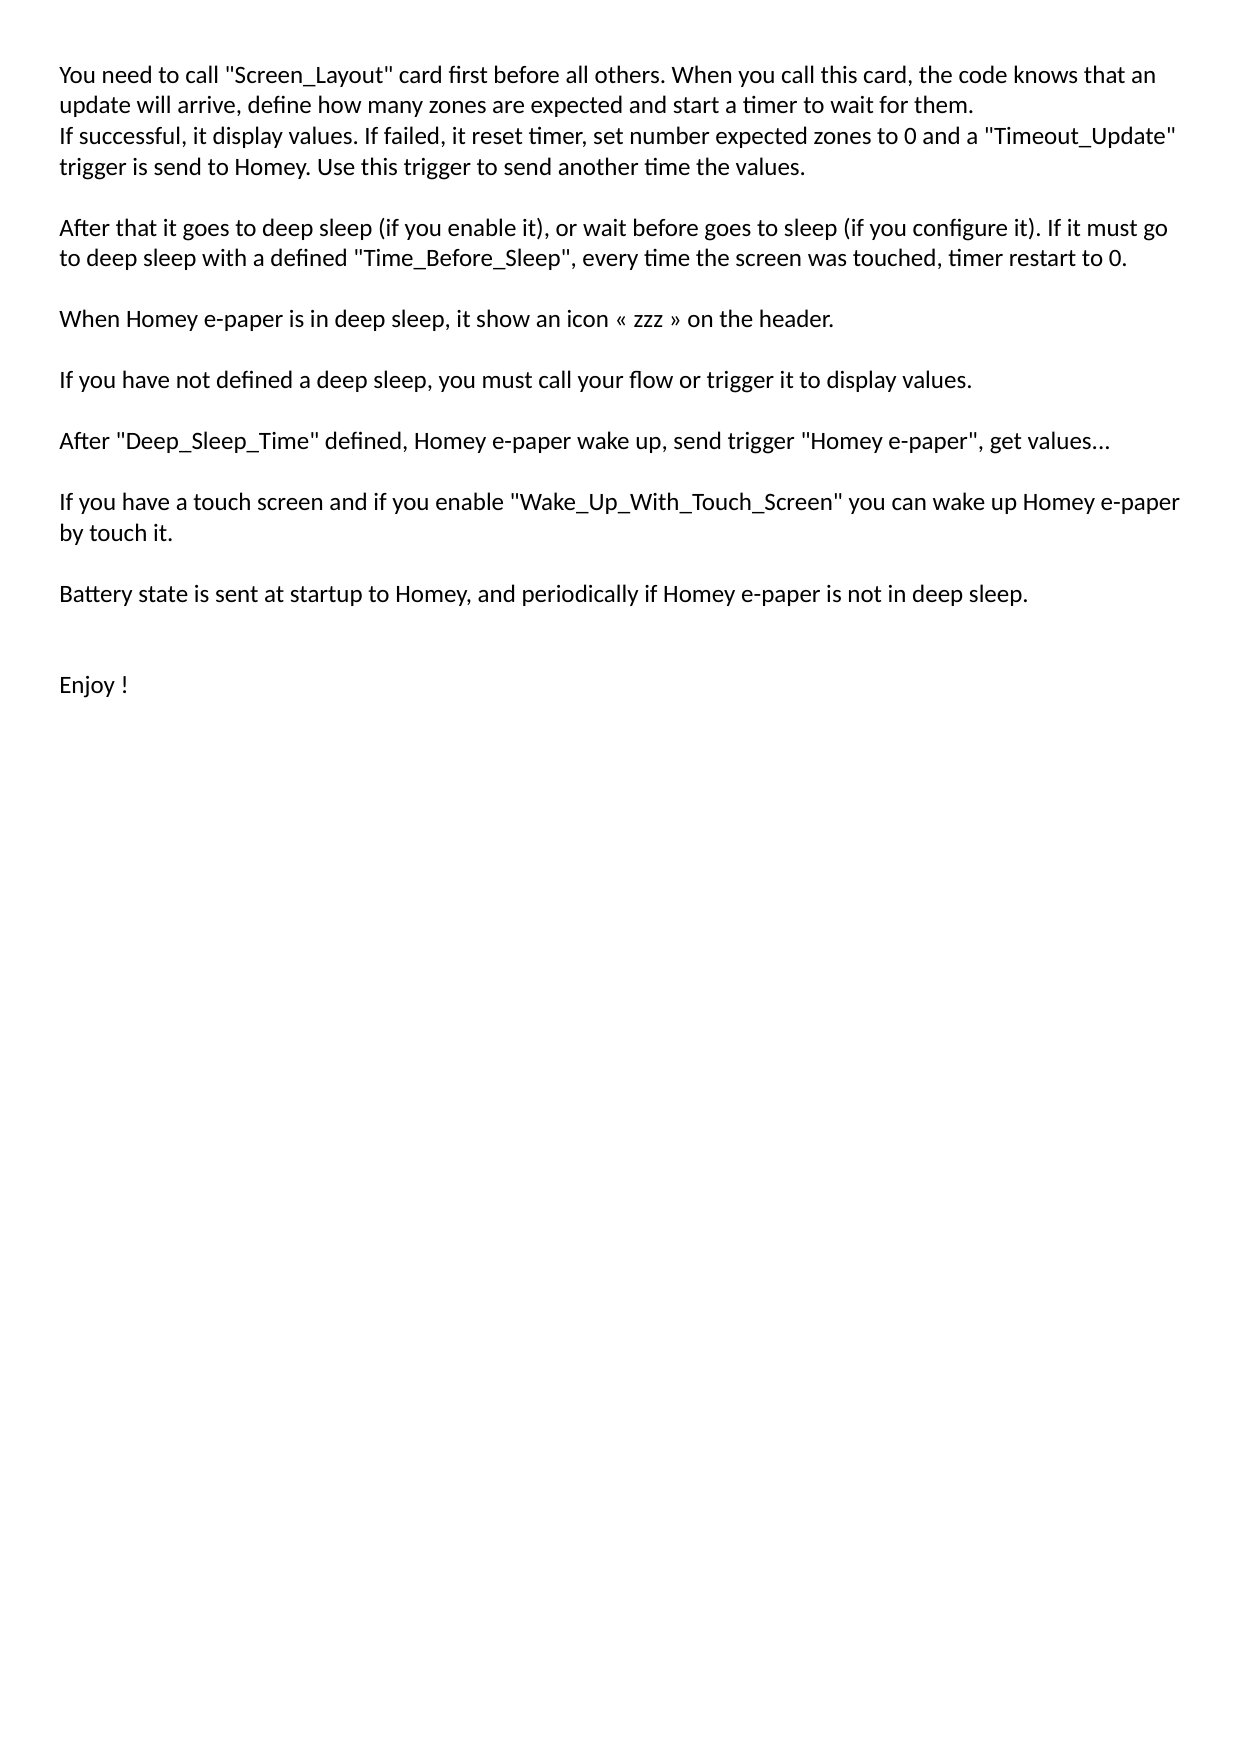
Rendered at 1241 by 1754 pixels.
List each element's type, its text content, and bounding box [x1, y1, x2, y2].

text Battery state is sent at startup to Homey, and periodically if Homey e-paper is not in deep sleep. [59, 578, 1181, 608]
text If you have a touch screen and if you enable "Wake_Up_With_Touch_Screen" you can wake up Homey e-paper by touch it. [59, 486, 1181, 547]
text You need to call "Screen_Layout" card first before all others. When you call this card, the code knows that an update will arrive, define how many zones are expected and start a timer to wait for them. [59, 59, 1181, 120]
text If you have not defined a deep sleep, you must call your flow or trigger it to display values. [59, 364, 1181, 395]
text If successful, it display values. If failed, it reset timer, set number expected zones to 0 and a "Timeout_Update" trigger is send to Homey. Use this trigger to send another time the values. [59, 120, 1181, 181]
text When Homey e-paper is in deep sleep, it show an icon « zzz » on the header. [59, 303, 1181, 334]
text Enjoy ! [59, 669, 1181, 700]
text After "Deep_Sleep_Time" defined, Homey e-paper wake up, send trigger "Homey e-paper", get values... [59, 425, 1181, 456]
text After that it goes to deep sleep (if you enable it), or wait before goes to sleep (if you configure it). If it must go to deep sleep with a defined "Time_Before_Sleep", every time the screen was touched, timer restart to 0. [59, 212, 1181, 273]
